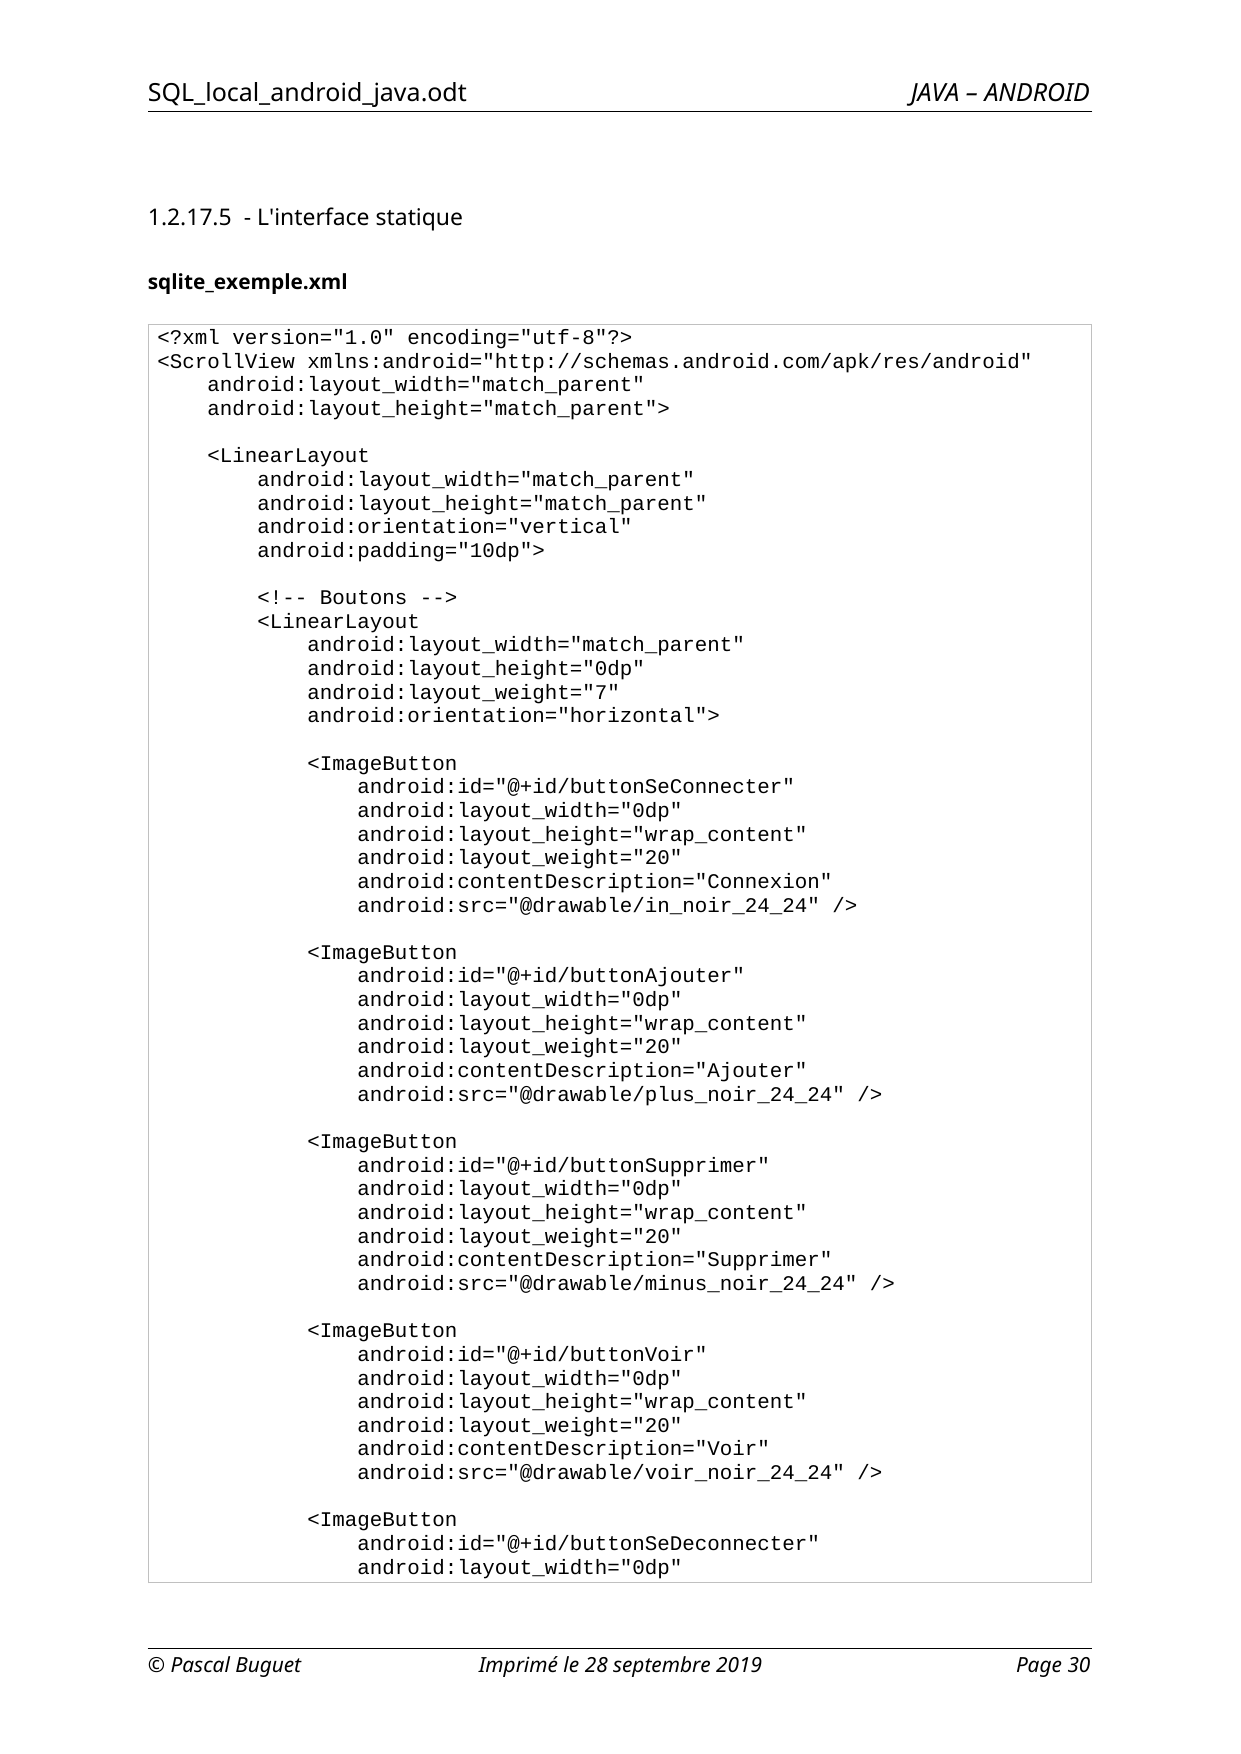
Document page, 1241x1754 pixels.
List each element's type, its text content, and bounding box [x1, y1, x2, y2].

text android:src="@drawable/plus_noir_24_24" /> [149, 1081, 1091, 1104]
text <!-- Boutons --> [149, 584, 1091, 608]
text android:layout_height="wrap_content" [149, 1199, 1091, 1222]
text android:layout_width="match_parent" [149, 466, 1091, 489]
text <LinearLayout [149, 442, 1091, 466]
text android:layout_width="0dp" [149, 1364, 1091, 1388]
text android:layout_weight="20" [149, 844, 1091, 868]
text android:contentDescription="Supprimer" [149, 1246, 1091, 1270]
text android:id="@+id/buttonSeConnecter" [149, 773, 1091, 797]
text android:layout_weight="20" [149, 1033, 1091, 1057]
text android:contentDescription="Voir" [149, 1435, 1091, 1459]
text android:layout_weight="20" [149, 1222, 1091, 1246]
text sqlite_exemple.xml [148, 267, 1092, 296]
text android:src="@drawable/minus_noir_24_24" /> [149, 1270, 1091, 1293]
text android:src="@drawable/voir_noir_24_24" /> [149, 1459, 1091, 1483]
text android:orientation="vertical" [149, 513, 1091, 537]
text android:id="@+id/buttonSupprimer" [149, 1152, 1091, 1175]
text android:layout_height="wrap_content" [149, 1388, 1091, 1412]
text <ScrollView xmlns:android="http://schemas.android.com/apk/res/android" [149, 348, 1091, 371]
text android:layout_width="0dp" [149, 986, 1091, 1010]
text <LinearLayout [149, 608, 1091, 631]
text android:contentDescription="Ajouter" [149, 1057, 1091, 1081]
text android:padding="10dp"> [149, 537, 1091, 560]
text android:id="@+id/buttonAjouter" [149, 962, 1091, 986]
text <ImageButton [149, 1317, 1091, 1341]
text <ImageButton [149, 1506, 1091, 1530]
text android:layout_width="0dp" [149, 1175, 1091, 1199]
text android:layout_height="0dp" [149, 655, 1091, 679]
text android:layout_height="match_parent"> [149, 395, 1091, 418]
text android:layout_weight="20" [149, 1412, 1091, 1435]
text android:layout_height="wrap_content" [149, 1010, 1091, 1033]
text android:contentDescription="Connexion" [149, 868, 1091, 891]
text <ImageButton [149, 939, 1091, 962]
text android:layout_height="match_parent" [149, 489, 1091, 513]
text android:id="@+id/buttonVoir" [149, 1341, 1091, 1364]
text android:layout_width="match_parent" [149, 371, 1091, 395]
text android:layout_width="0dp" [149, 797, 1091, 821]
text <ImageButton [149, 749, 1091, 773]
text android:layout_weight="7" [149, 679, 1091, 702]
text android:id="@+id/buttonSeDeconnecter" [149, 1530, 1091, 1553]
text android:orientation="horizontal"> [149, 702, 1091, 726]
text android:layout_width="0dp" [149, 1553, 1091, 1582]
text android:src="@drawable/in_noir_24_24" /> [149, 891, 1091, 915]
text android:layout_height="wrap_content" [149, 821, 1091, 844]
text android:layout_width="match_parent" [149, 631, 1091, 655]
text <ImageButton [149, 1128, 1091, 1152]
text <?xml version="1.0" encoding="utf-8"?> [149, 325, 1091, 348]
subtitle - L'interface statique [148, 201, 1092, 232]
